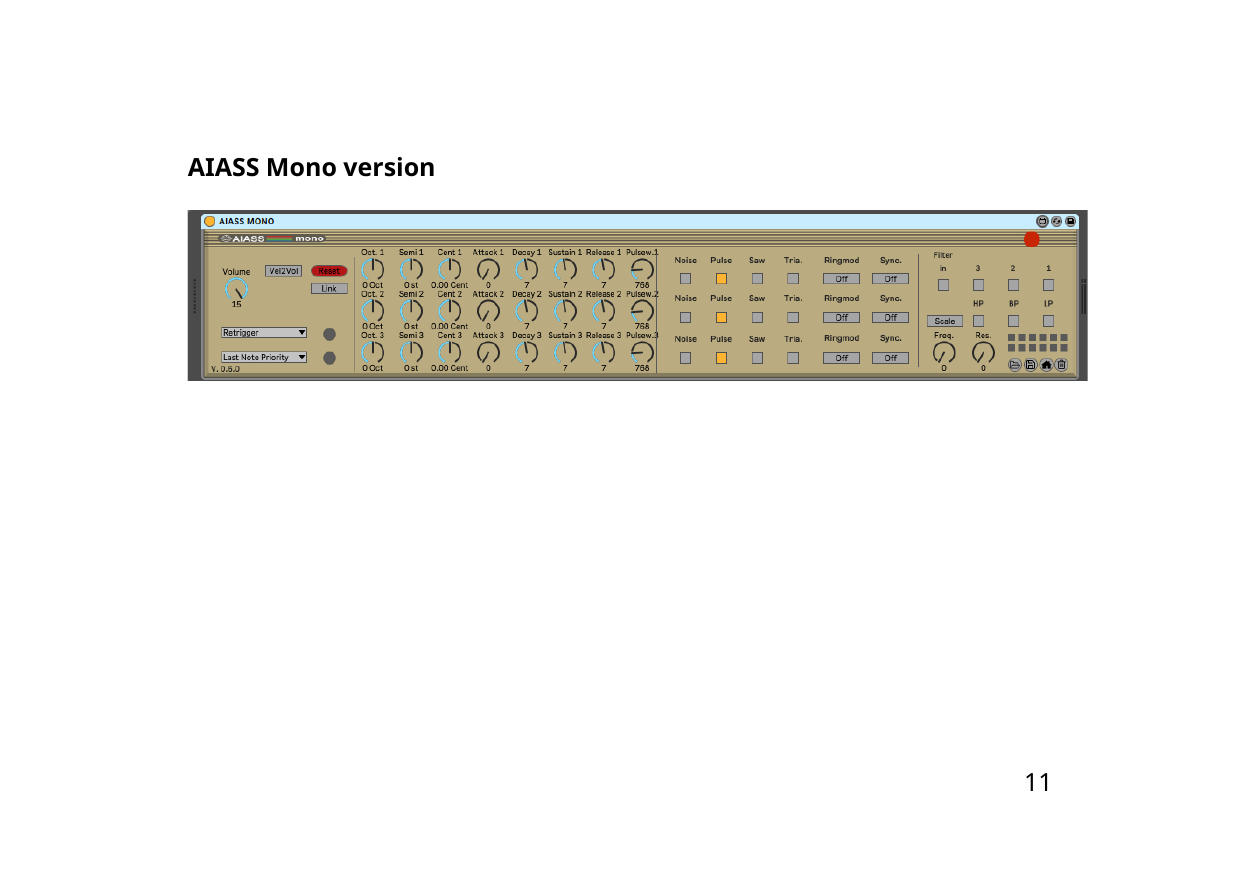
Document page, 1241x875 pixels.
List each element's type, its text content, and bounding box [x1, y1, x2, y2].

text AIASS Mono version [188, 150, 1052, 184]
picture [187, 210, 1088, 381]
